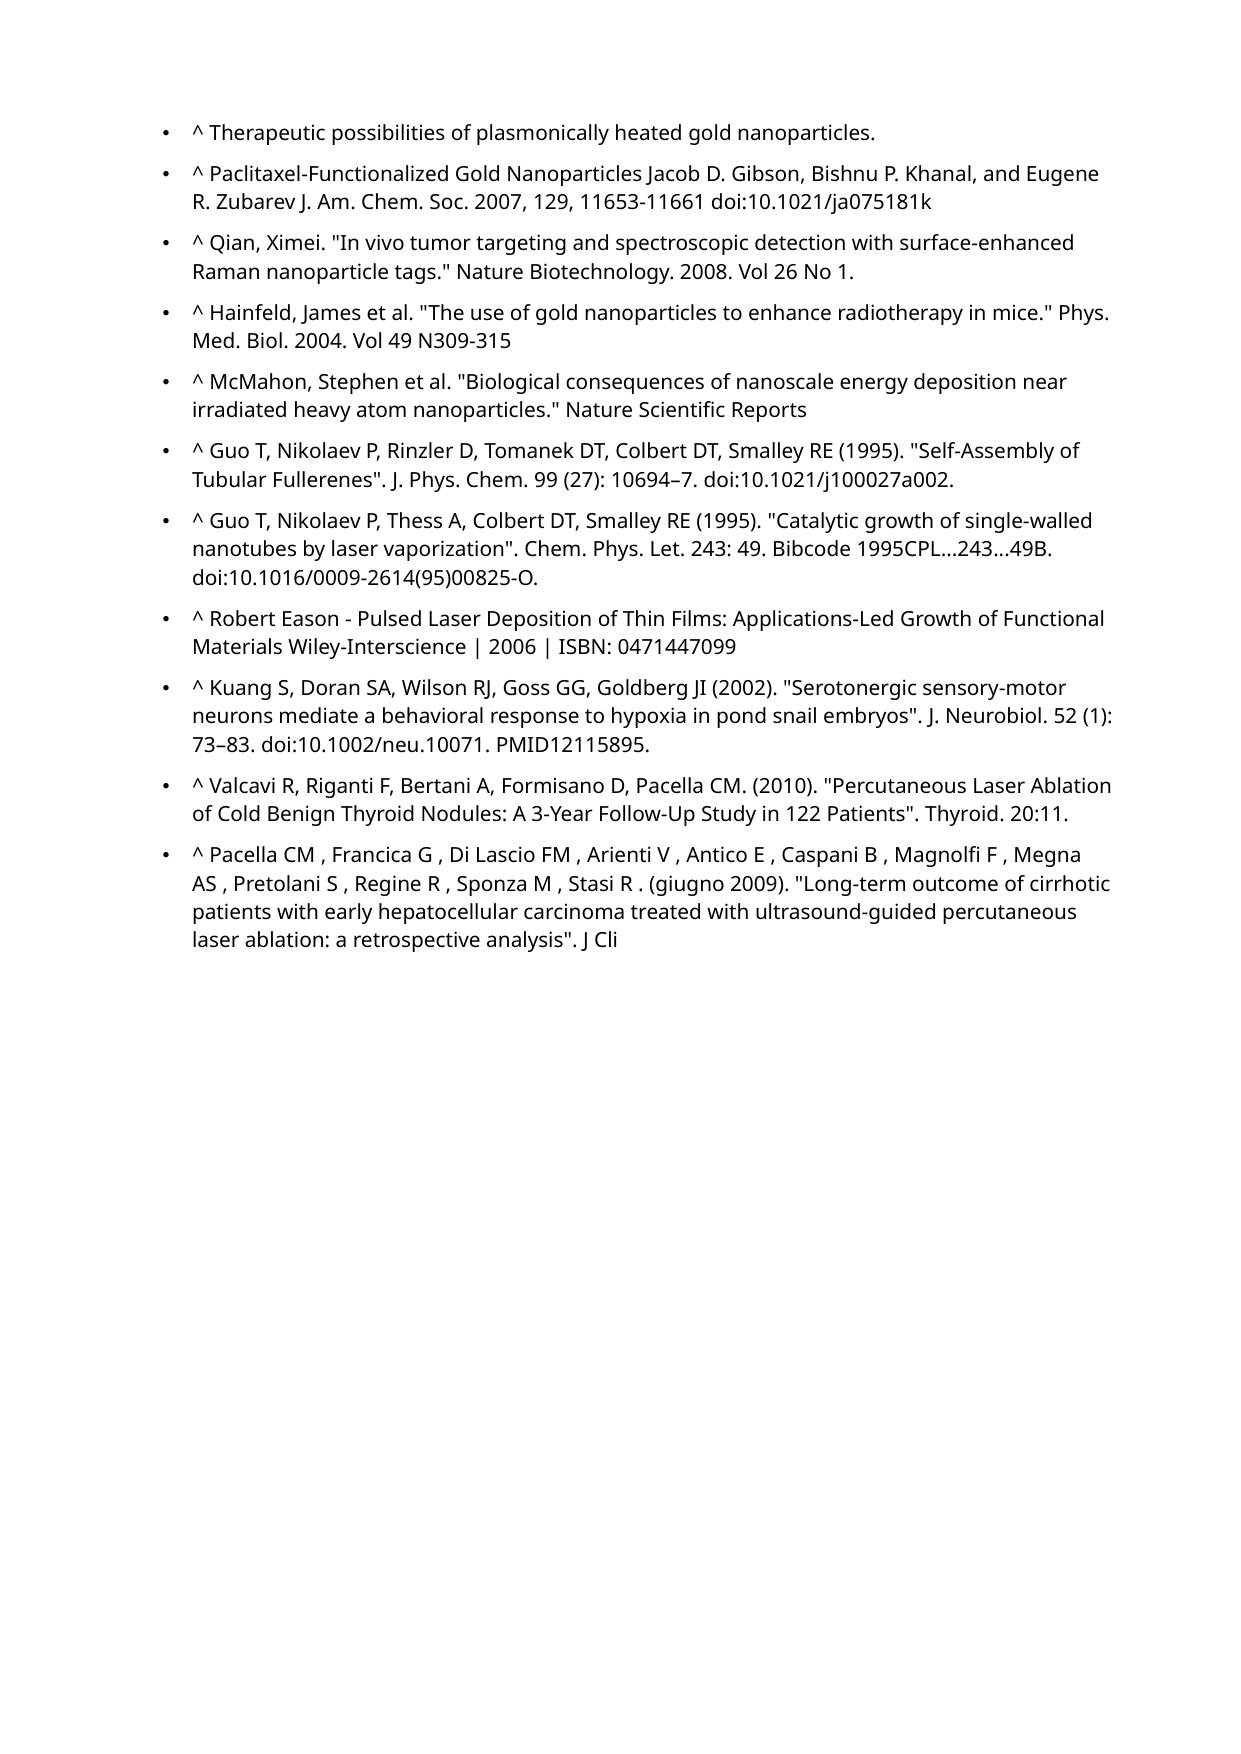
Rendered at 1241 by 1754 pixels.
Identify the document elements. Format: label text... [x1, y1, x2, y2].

list ^ Valcavi R, Riganti F, Bertani A, Formisano D, Pacella CM. (2010). "Percutaneous Laser Ablation of Cold Benign Thyroid Nodules: A 3-Year Follow-Up Study in 122 Patients". Thyroid. 20:11. [162, 771, 1122, 828]
list ^ Robert Eason - Pulsed Laser Deposition of Thin Films: Applications-Led Growth of Functional Materials Wiley-Interscience | 2006 | ISBN: 0471447099 [162, 604, 1122, 661]
list ^ Hainfeld, James et al. "The use of gold nanoparticles to enhance radiotherapy in mice." Phys. Med. Biol. 2004. Vol 49 N309-315 [162, 298, 1122, 355]
list ^ Pacella CM , Francica G , Di Lascio FM , Arienti V , Antico E , Caspani B , Magnolfi F , Megna AS , Pretolani S , Regine R , Sponza M , Stasi R . (giugno 2009). "Long-term outcome of cirrhotic patients with early hepatocellular carcinoma treated with ultrasound-guided percutaneous laser ablation: a retrospective analysis". J Cli [162, 840, 1122, 954]
list ^ Guo T, Nikolaev P, Rinzler D, Tomanek DT, Colbert DT, Smalley RE (1995). "Self-Assembly of Tubular Fullerenes". J. Phys. Chem. 99 (27): 10694–7. doi:10.1021/j100027a002. [162, 437, 1122, 493]
list ^ Paclitaxel-Functionalized Gold Nanoparticles Jacob D. Gibson, Bishnu P. Khanal, and Eugene R. Zubarev J. Am. Chem. Soc. 2007, 129, 11653-11661 doi:10.1021/ja075181k [162, 159, 1122, 216]
list ^ Therapeutic possibilities of plasmonically heated gold nanoparticles. [162, 118, 1122, 147]
list ^ McMahon, Stephen et al. "Biological consequences of nanoscale energy deposition near irradiated heavy atom nanoparticles." Nature Scientific Reports [162, 367, 1122, 424]
list ^ Guo T, Nikolaev P, Thess A, Colbert DT, Smalley RE (1995). "Catalytic growth of single-walled nanotubes by laser vaporization". Chem. Phys. Let. 243: 49. Bibcode 1995CPL...243...49B. doi:10.1016/0009-2614(95)00825-O. [162, 506, 1122, 591]
list ^ Qian, Ximei. "In vivo tumor targeting and spectroscopic detection with surface-enhanced Raman nanoparticle tags." Nature Biotechnology. 2008. Vol 26 No 1. [162, 228, 1122, 285]
list ^ Kuang S, Doran SA, Wilson RJ, Goss GG, Goldberg JI (2002). "Serotonergic sensory-motor neurons mediate a behavioral response to hypoxia in pond snail embryos". J. Neurobiol. 52 (1): 73–83. doi:10.1002/neu.10071. PMID12115895. [162, 673, 1122, 758]
